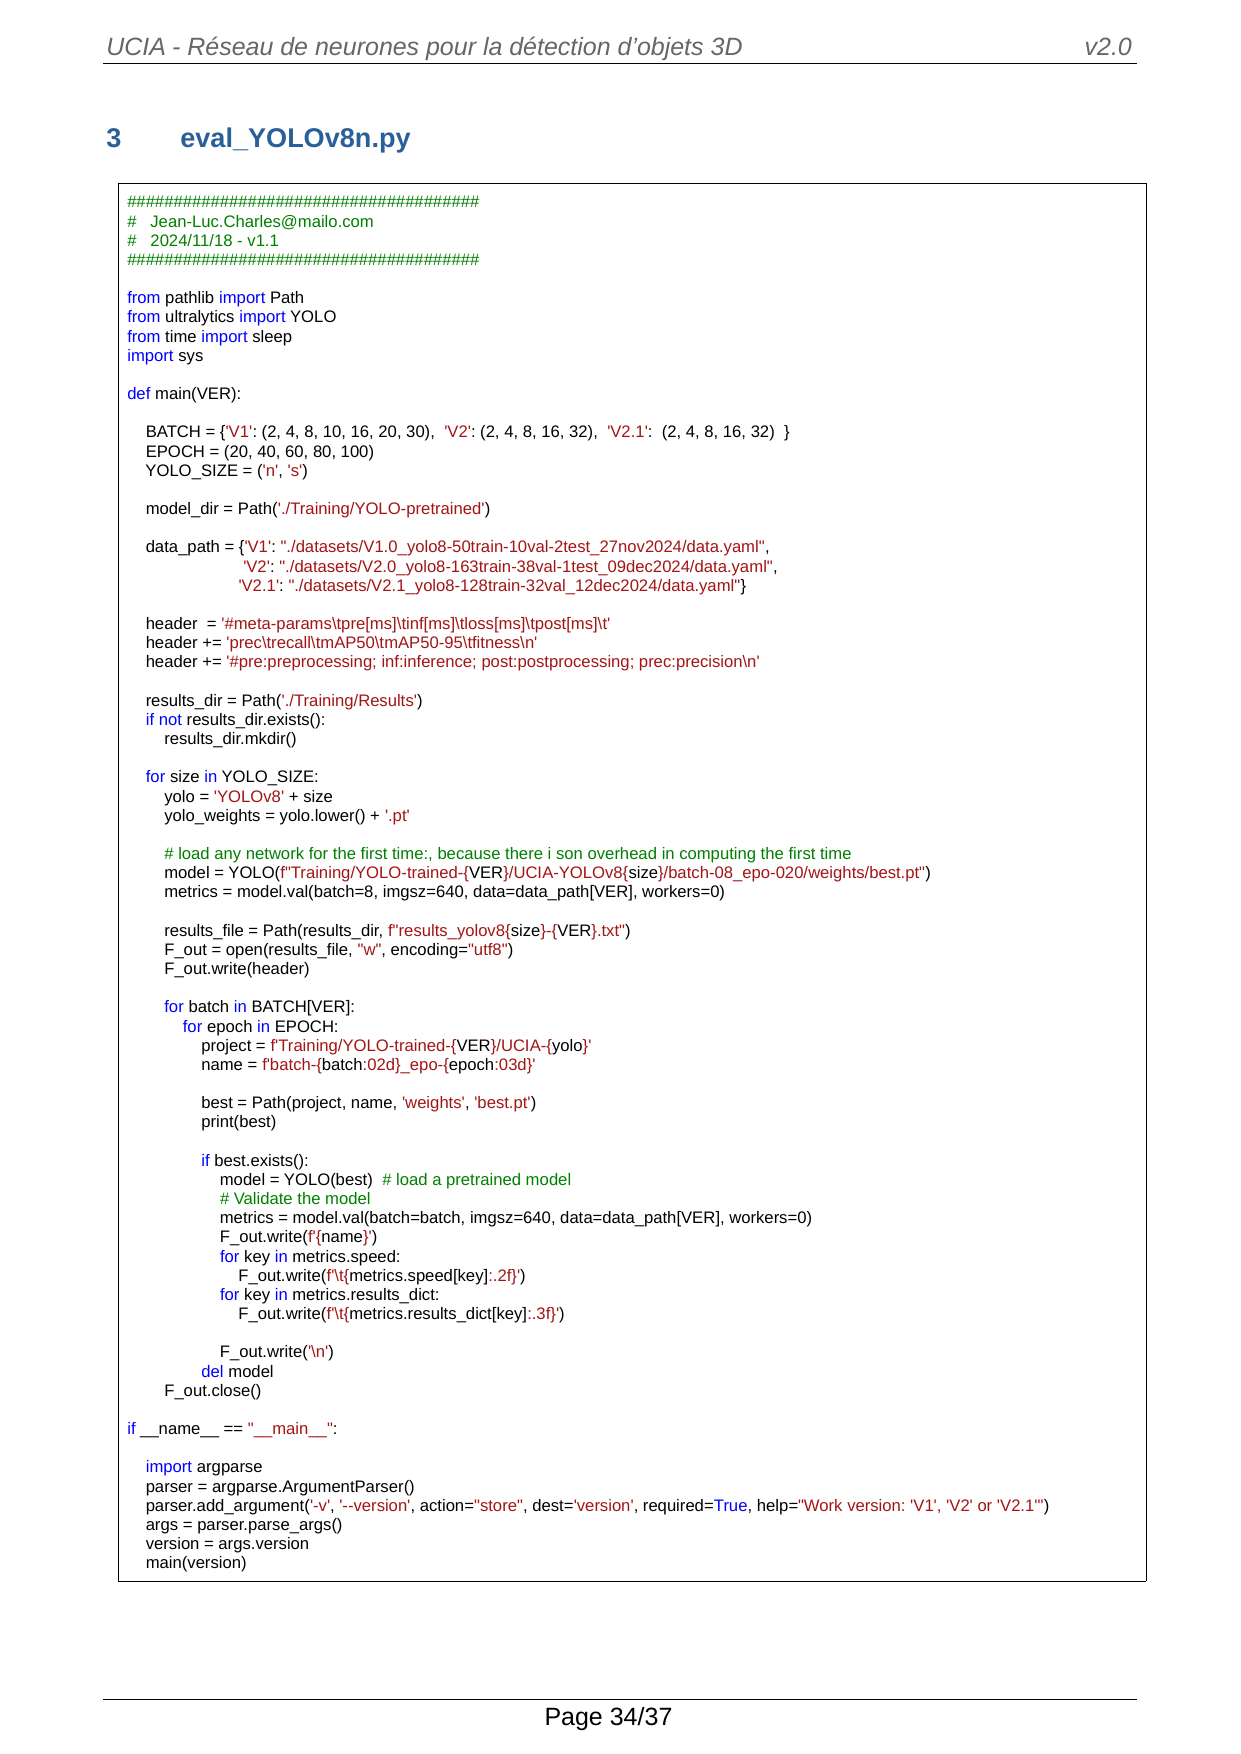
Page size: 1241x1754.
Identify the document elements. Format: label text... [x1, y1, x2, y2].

text 'V2': "./datasets/V2.0_yolo8-163train-38val-1test_09dec2024/data.yaml", [127, 556, 1137, 576]
text F_out.write('\n') [127, 1342, 1137, 1361]
text model = YOLO(best) # load a pretrained model [127, 1170, 1137, 1189]
text for key in metrics.speed: [127, 1246, 1137, 1266]
text YOLO_SIZE = ('n', 's') [127, 461, 1137, 480]
text model_dir = Path('./Training/YOLO-pretrained') [127, 499, 1137, 518]
text ###################################### [127, 192, 1137, 211]
text yolo_weights = yolo.lower() + '.pt' [127, 806, 1137, 825]
text if __name__ == "__main__": [127, 1419, 1137, 1438]
text main(version) [127, 1553, 1137, 1572]
text if not results_dir.exists(): [127, 710, 1137, 729]
text best = Path(project, name, 'weights', 'best.pt') [127, 1093, 1137, 1112]
text name = f'batch-{batch:02d}_epo-{epoch:03d}' [127, 1055, 1137, 1074]
text F_out.write(f'\t{metrics.speed[key]:.2f}') [127, 1266, 1137, 1285]
text args = parser.parse_args() [127, 1515, 1137, 1534]
text # Validate the model [127, 1189, 1137, 1208]
text data_path = {'V1': "./datasets/V1.0_yolo8-50train-10val-2test_27nov2024/data.yaml", [127, 537, 1137, 556]
text EPOCH = (20, 40, 60, 80, 100) [127, 441, 1137, 461]
text del model [127, 1361, 1137, 1381]
text F_out = open(results_file, "w", encoding="utf8") [127, 940, 1137, 959]
text import argparse [127, 1457, 1137, 1476]
text F_out.write(f'{name}') [127, 1227, 1137, 1246]
text ###################################### [127, 250, 1137, 269]
text # load any network for the first time:, because there i son overhead in computing the first time [127, 844, 1137, 863]
text print(best) [127, 1112, 1137, 1131]
text F_out.close() [127, 1381, 1137, 1400]
text def main(VER): [127, 384, 1137, 403]
text results_dir.mkdir() [127, 729, 1137, 748]
text project = f'Training/YOLO-trained-{VER}/UCIA-{yolo}' [127, 1036, 1137, 1055]
text BATCH = {'V1': (2, 4, 8, 10, 16, 20, 30), 'V2': (2, 4, 8, 16, 32), 'V2.1': (2, 4, 8, 16, 32) } [127, 422, 1137, 441]
text # Jean-Luc.Charles@mailo.com [127, 211, 1137, 231]
text 'V2.1': "./datasets/V2.1_yolo8-128train-32val_12dec2024/data.yaml"} [127, 576, 1137, 595]
text results_file = Path(results_dir, f"results_yolov8{size}-{VER}.txt") [127, 921, 1137, 940]
text header = '#meta-params\tpre[ms]\tinf[ms]\tloss[ms]\tpost[ms]\t' [127, 614, 1137, 633]
text results_dir = Path('./Training/Results') [127, 691, 1137, 710]
text from time import sleep [127, 326, 1137, 346]
text from ultralytics import YOLO [127, 307, 1137, 326]
text for size in YOLO_SIZE: [127, 767, 1137, 786]
text # 2024/11/18 - v1.1 [127, 231, 1137, 250]
text header += '#pre:preprocessing; inf:inference; post:postprocessing; prec:precision\n' [127, 652, 1137, 671]
text import sys [127, 346, 1137, 365]
text yolo = 'YOLOv8' + size [127, 786, 1137, 806]
text metrics = model.val(batch=batch, imgsz=640, data=data_path[VER], workers=0) [127, 1208, 1137, 1227]
text model = YOLO(f"Training/YOLO-trained-{VER}/UCIA-YOLOv8{size}/batch-08_epo-020/weights/best.pt") [127, 863, 1137, 882]
text for epoch in EPOCH: [127, 1016, 1137, 1036]
text F_out.write(f'\t{metrics.results_dict[key]:.3f}') [127, 1304, 1137, 1323]
text metrics = model.val(batch=8, imgsz=640, data=data_path[VER], workers=0) [127, 882, 1137, 901]
text version = args.version [127, 1534, 1137, 1553]
text parser.add_argument('-v', '--version', action="store", dest='version', required=True, help="Work version: 'V1', 'V2' or 'V2.1'") [127, 1496, 1137, 1515]
text from pathlib import Path [127, 288, 1137, 307]
text for key in metrics.results_dict: [127, 1285, 1137, 1304]
text parser = argparse.ArgumentParser() [127, 1476, 1137, 1496]
subtitle eval_YOLOv8n.py [106, 122, 1134, 154]
text header += 'prec\trecall\tmAP50\tmAP50-95\tfitness\n' [127, 633, 1137, 652]
text if best.exists(): [127, 1151, 1137, 1170]
text for batch in BATCH[VER]: [127, 997, 1137, 1016]
text F_out.write(header) [127, 959, 1137, 978]
